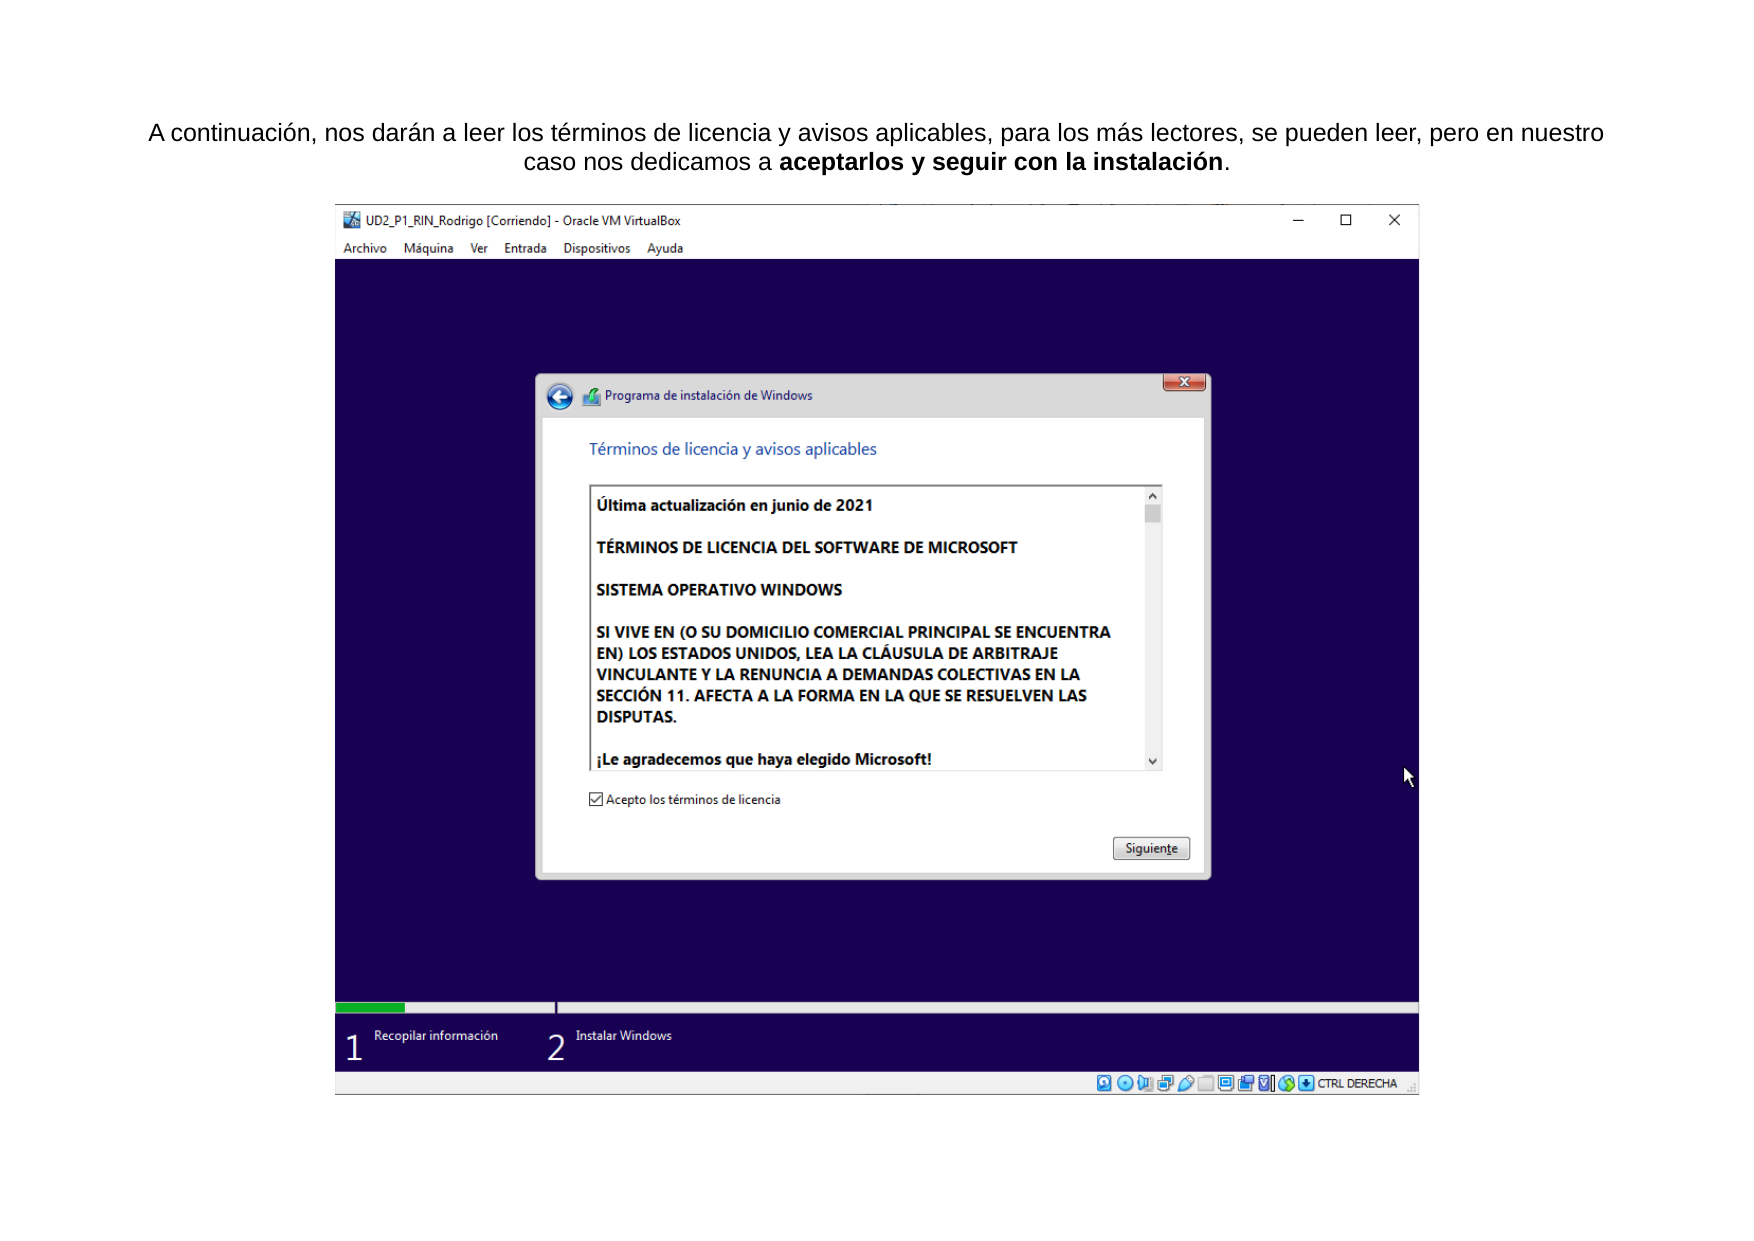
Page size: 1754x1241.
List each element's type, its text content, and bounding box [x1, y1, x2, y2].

text A continuación, nos darán a leer los términos de licencia y avisos aplicables, para los más lectores, se pueden leer, pero en nuestro caso nos dedicamos a aceptarlos y seguir con la instalación. [118, 118, 1636, 176]
picture [335, 204, 1420, 1095]
